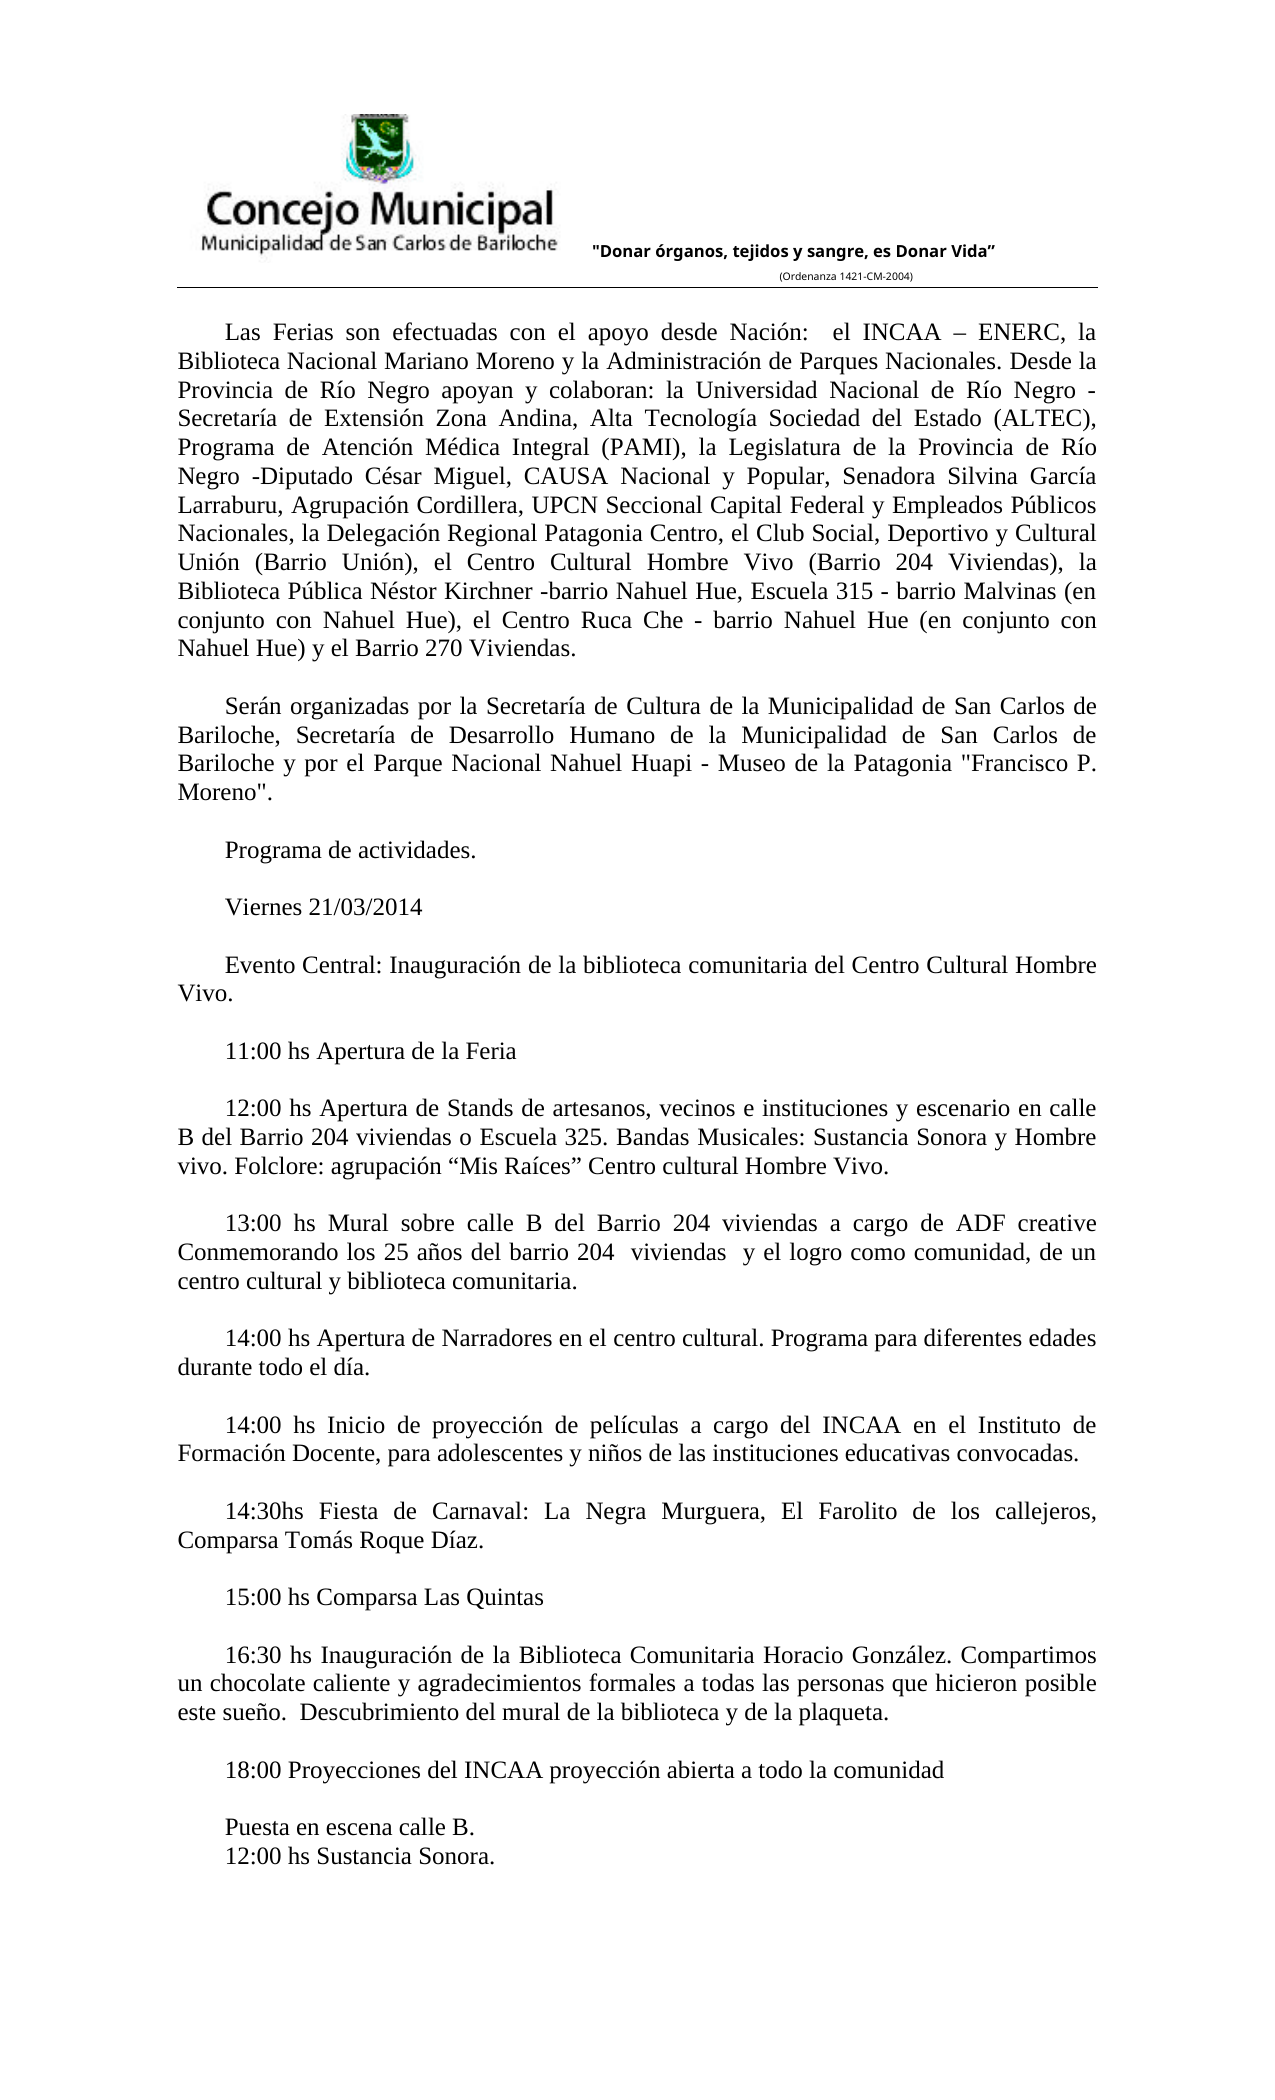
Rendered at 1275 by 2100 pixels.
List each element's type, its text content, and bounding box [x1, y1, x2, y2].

text 13:00 hs Mural sobre calle B del Barrio 204 viviendas a cargo de ADF creative Conmemorando los 25 años del barrio 204 viviendas y el logro como comunidad, de un centro cultural y biblioteca comunitaria. [177, 1208, 1098, 1295]
text Evento Central: Inauguración de la biblioteca comunitaria del Centro Cultural Hombre Vivo. [177, 950, 1098, 1007]
picture [177, 114, 589, 264]
text 14:00 hs Apertura de Narradores en el centro cultural. Programa para diferentes edades durante todo el día. [177, 1323, 1098, 1381]
text 11:00 hs Apertura de la Feria [177, 1036, 1098, 1065]
text 12:00 hs Sustancia Sonora. [177, 1841, 1098, 1870]
text 14:30hs Fiesta de Carnaval: La Negra Murguera, El Farolito de los callejeros, Comparsa Tomás Roque Díaz. [177, 1496, 1098, 1553]
text 15:00 hs Comparsa Las Quintas [177, 1582, 1098, 1611]
text Serán organizadas por la Secretaría de Cultura de la Municipalidad de San Carlos de Bariloche, Secretaría de Desarrollo Humano de la Municipalidad de San Carlos de Bariloche y por el Parque Nacional Nahuel Huapi - Museo de la Patagonia "Francisco P. Moreno". [177, 691, 1098, 806]
text 14:00 hs Inicio de proyección de películas a cargo del INCAA en el Instituto de Formación Docente, para adolescentes y niños de las instituciones educativas convocadas. [177, 1410, 1098, 1467]
text 18:00 Proyecciones del INCAA proyección abierta a todo la comunidad [177, 1755, 1098, 1783]
text 16:30 hs Inauguración de la Biblioteca Comunitaria Horacio González. Compartimos un chocolate caliente y agradecimientos formales a todas las personas que hicieron posible este sueño. Descubrimiento del mural de la biblioteca y de la plaqueta. [177, 1640, 1098, 1726]
text Viernes 21/03/2014 [177, 892, 1098, 921]
text Programa de actividades. [177, 835, 1098, 863]
text Puesta en escena calle B. [177, 1812, 1098, 1841]
text Las Ferias son efectuadas con el apoyo desde Nación: el INCAA – ENERC, la Biblioteca Nacional Mariano Moreno y la Administración de Parques Nacionales. Desde la Provincia de Río Negro apoyan y colaboran: la Universidad Nacional de Río Negro - Secretaría de Extensión Zona Andina, Alta Tecnología Sociedad del Estado (ALTEC), Programa de Atención Médica Integral (PAMI), la Legislatura de la Provincia de Río Negro -Diputado César Miguel, CAUSA Nacional y Popular, Senadora Silvina García Larraburu, Agrupación Cordillera, UPCN Seccional Capital Federal y Empleados Públicos Nacionales, la Delegación Regional Patagonia Centro, el Club Social, Deportivo y Cultural Unión (Barrio Unión), el Centro Cultural Hombre Vivo (Barrio 204 Viviendas), la Biblioteca Pública Néstor Kirchner -barrio Nahuel Hue, Escuela 315 - barrio Malvinas (en conjunto con Nahuel Hue), el Centro Ruca Che - barrio Nahuel Hue (en conjunto con Nahuel Hue) y el Barrio 270 Viviendas. [177, 317, 1098, 662]
text 12:00 hs Apertura de Stands de artesanos, vecinos e instituciones y escenario en calle B del Barrio 204 viviendas o Escuela 325. Bandas Musicales: Sustancia Sonora y Hombre vivo. Folclore: agrupación “Mis Raíces” Centro cultural Hombre Vivo. [177, 1093, 1098, 1180]
